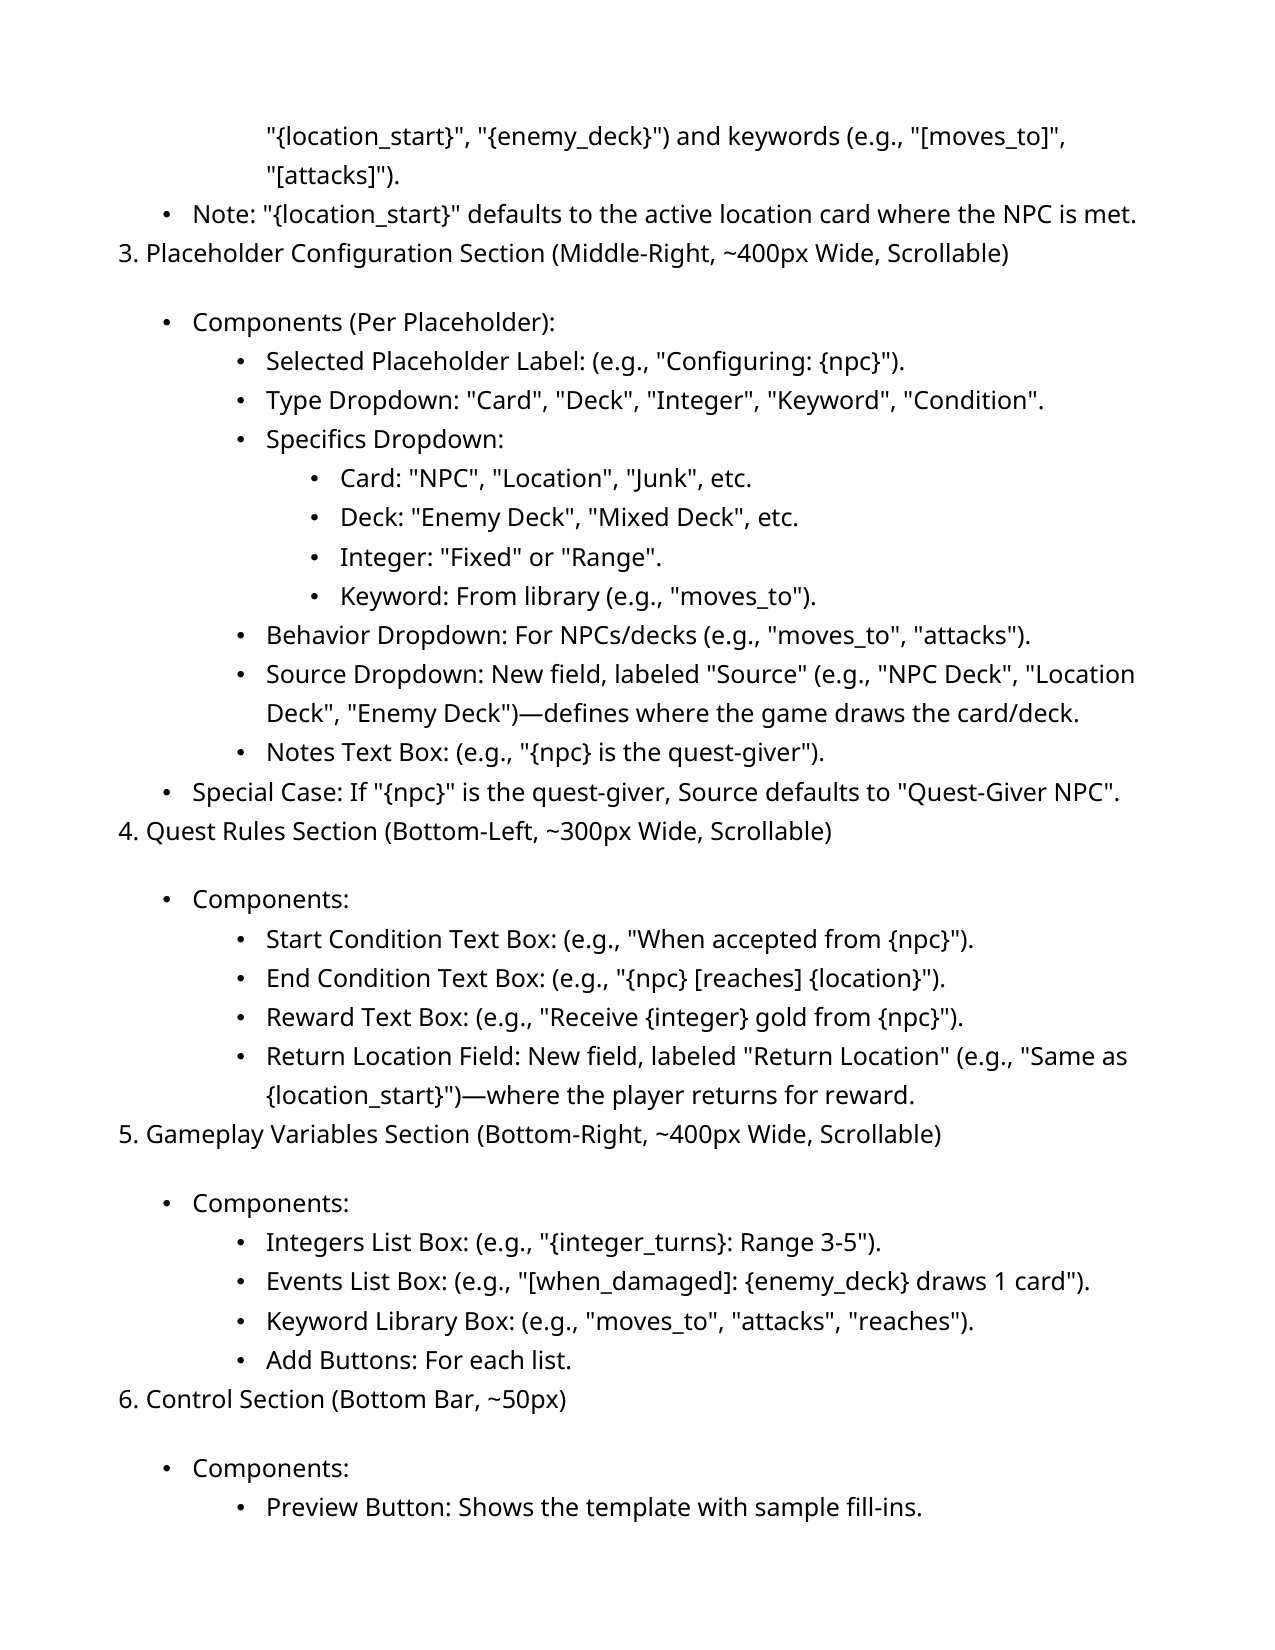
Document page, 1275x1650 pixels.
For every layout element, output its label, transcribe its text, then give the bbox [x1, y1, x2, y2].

list Deck: "Enemy Deck", "Mixed Deck", etc. [310, 500, 1157, 534]
list Note: "{location_start}" defaults to the active location card where the NPC is met. [162, 196, 1157, 231]
list Components (Per Placeholder): [162, 304, 1157, 338]
list Selected Placeholder Label: (e.g., "Configuring: {npc}"). [236, 343, 1157, 377]
list Return Location Field: New field, labeled "Return Location" (e.g., "Same as {location_start}")—where the player returns for reward. [236, 1039, 1157, 1112]
list Components: [162, 1450, 1157, 1484]
list Start Condition Text Box: (e.g., "When accepted from {npc}"). [236, 921, 1157, 955]
list Components: [162, 882, 1157, 916]
list "{location_start}", "{enemy_deck}") and keywords (e.g., "[moves_to]", "[attacks]"). [236, 118, 1157, 191]
text 3. Placeholder Configuration Section (Middle-Right, ~400px Wide, Scrollable) [118, 236, 1157, 270]
list Card: "NPC", "Location", "Junk", etc. [310, 461, 1157, 495]
list Behavior Dropdown: For NPCs/decks (e.g., "moves_to", "attacks"). [236, 618, 1157, 652]
list Preview Button: Shows the template with sample fill-ins. [236, 1489, 1157, 1523]
list Reward Text Box: (e.g., "Receive {integer} gold from {npc}"). [236, 999, 1157, 1034]
list Keyword Library Box: (e.g., "moves_to", "attacks", "reaches"). [236, 1303, 1157, 1337]
list Notes Text Box: (e.g., "{npc} is the quest-giver"). [236, 735, 1157, 769]
list Components: [162, 1186, 1157, 1220]
text 6. Control Section (Bottom Bar, ~50px) [118, 1382, 1157, 1416]
list Keyword: From library (e.g., "moves_to"). [310, 578, 1157, 612]
list Specifics Dropdown: [236, 422, 1157, 456]
list Events List Box: (e.g., "[when_damaged]: {enemy_deck} draws 1 card"). [236, 1264, 1157, 1298]
list Source Dropdown: New field, labeled "Source" (e.g., "NPC Deck", "Location Deck", "Enemy Deck")—defines where the game draws the card/deck. [236, 657, 1157, 730]
list Type Dropdown: "Card", "Deck", "Integer", "Keyword", "Condition". [236, 383, 1157, 417]
list Integers List Box: (e.g., "{integer_turns}: Range 3-5"). [236, 1225, 1157, 1259]
list Add Buttons: For each list. [236, 1342, 1157, 1376]
list Integer: "Fixed" or "Range". [310, 539, 1157, 573]
text 5. Gameplay Variables Section (Bottom-Right, ~400px Wide, Scrollable) [118, 1117, 1157, 1151]
list Special Case: If "{npc}" is the quest-giver, Source defaults to "Quest-Giver NPC". [162, 774, 1157, 808]
list End Condition Text Box: (e.g., "{npc} [reaches] {location}"). [236, 960, 1157, 994]
text 4. Quest Rules Section (Bottom-Left, ~300px Wide, Scrollable) [118, 813, 1157, 847]
